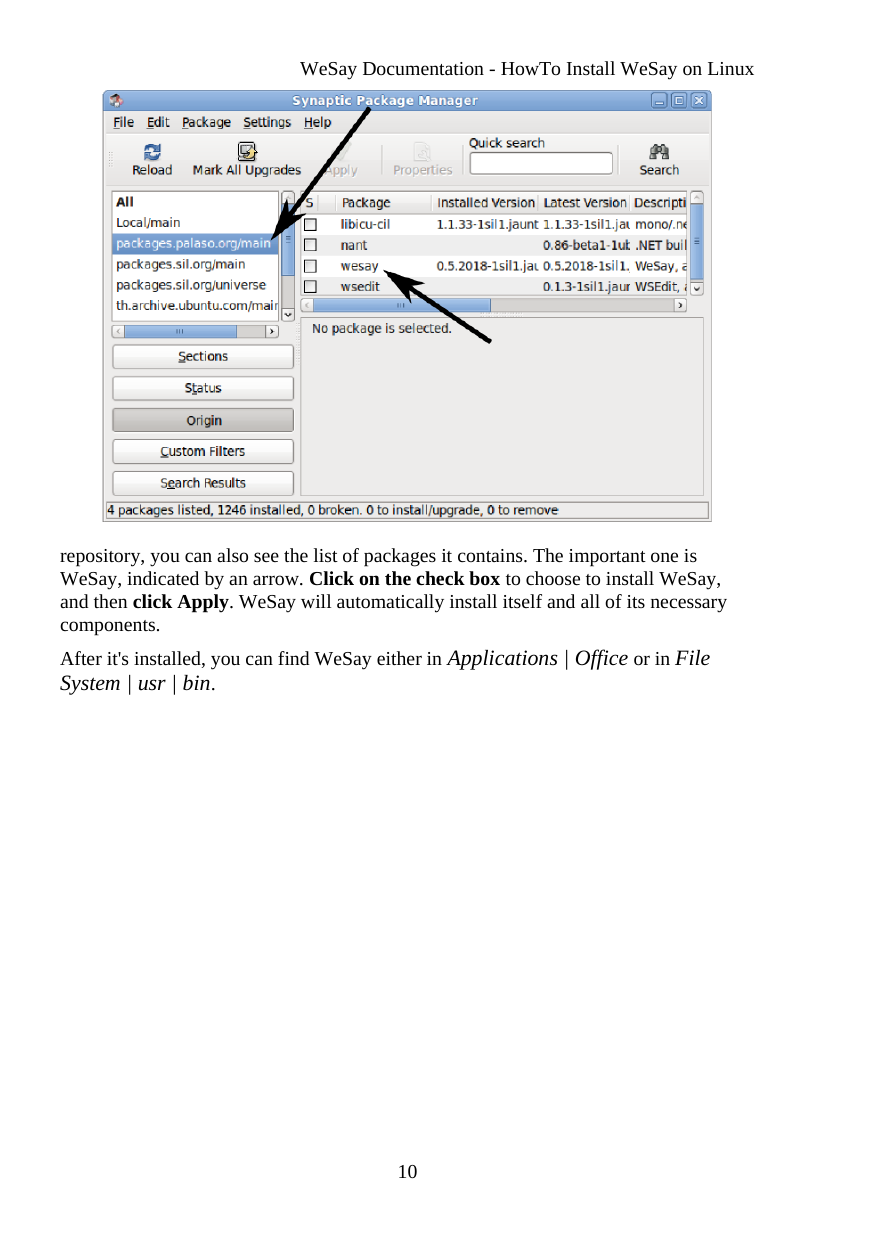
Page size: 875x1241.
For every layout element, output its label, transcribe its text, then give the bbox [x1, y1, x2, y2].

text After it's installed, you can find WeSay either in Applications | Office or in File System | usr | bin. [60, 644, 754, 695]
text repository, you can also see the list of packages it contains. The important one is WeSay, indicated by an arrow. Click on the check box to choose to install WeSay, and then click Apply. WeSay will automatically install itself and all of its necessary components. [60, 90, 754, 636]
picture [102, 90, 712, 522]
